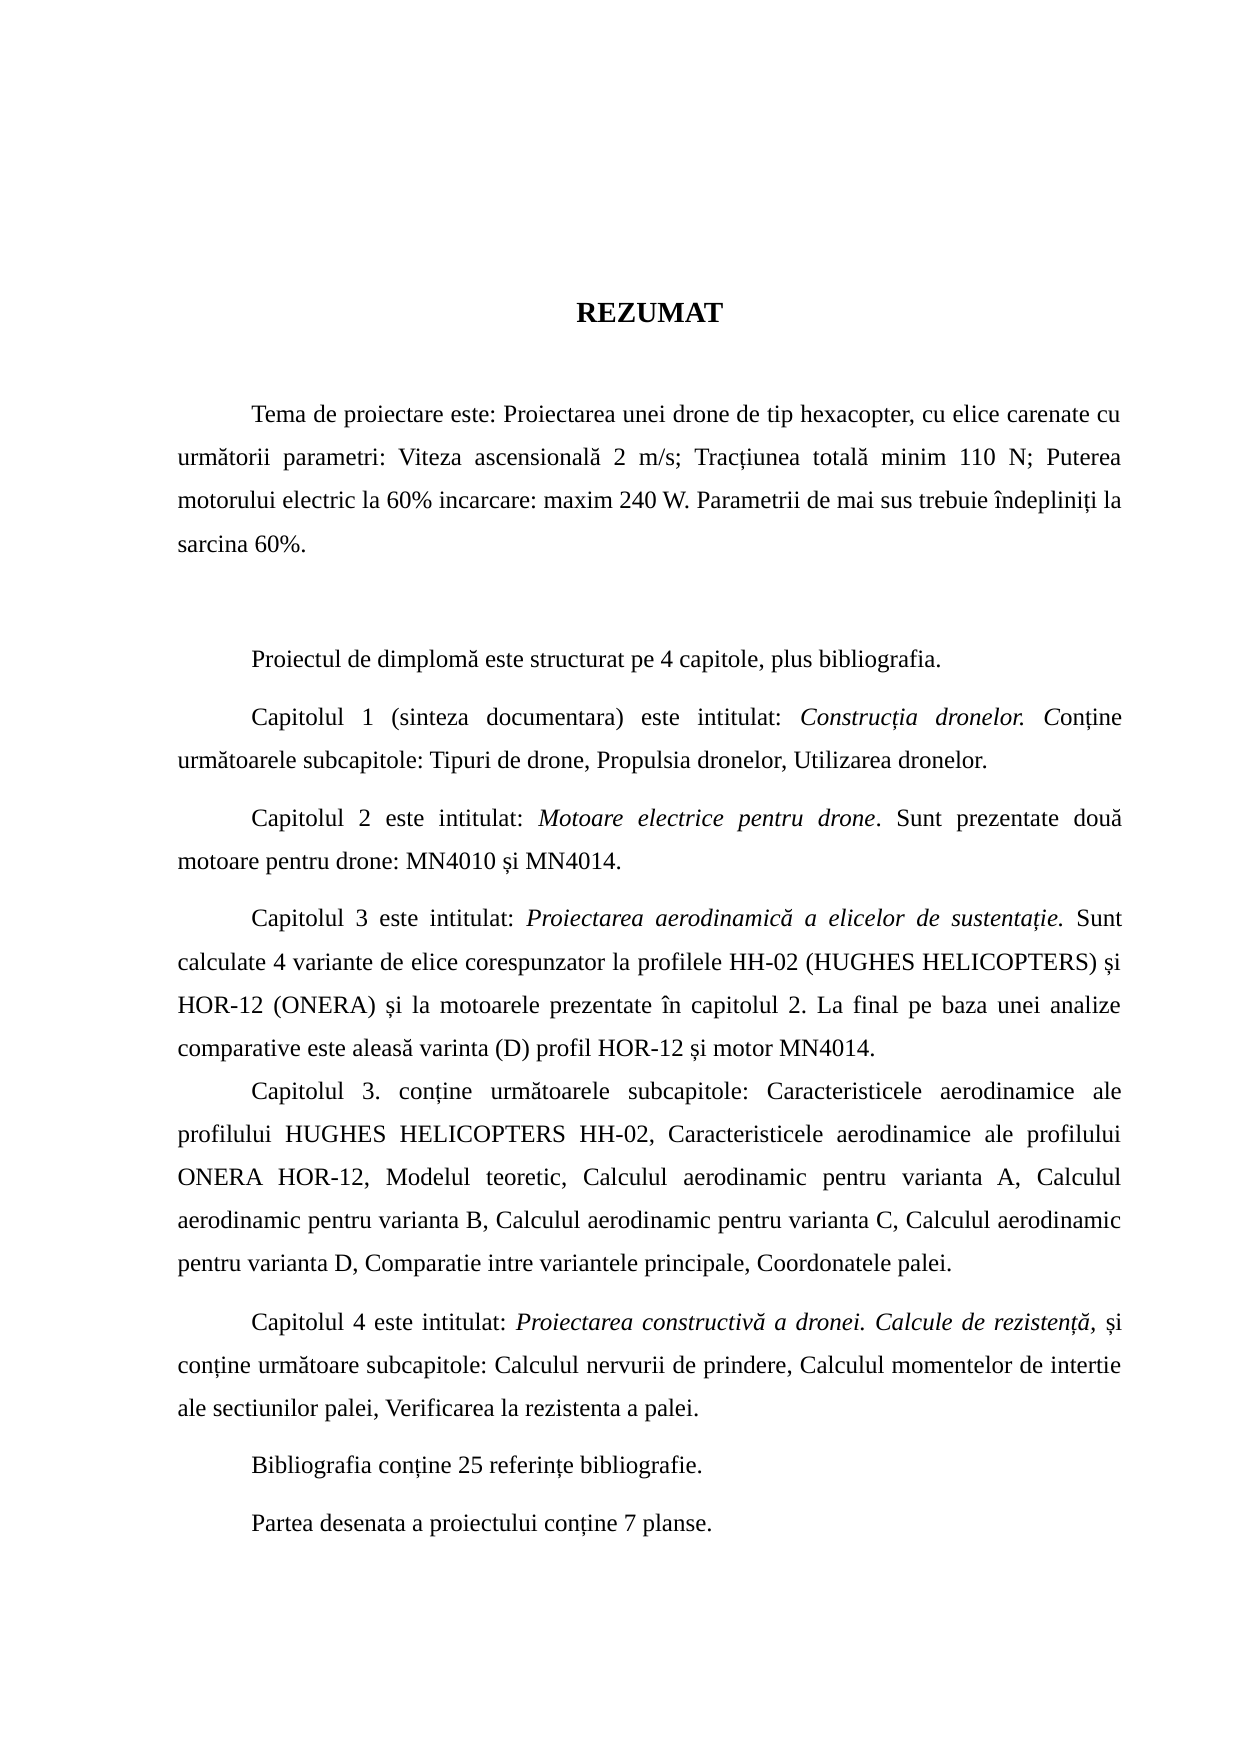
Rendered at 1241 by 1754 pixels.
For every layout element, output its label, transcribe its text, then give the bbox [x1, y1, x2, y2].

text Capitolul 1 (sinteza documentara) este intitulat: Construcția dronelor. Conține următoarele subcapitole: Tipuri de drone, Propulsia dronelor, Utilizarea dronelor. [177, 702, 1122, 774]
text Capitolul 4 este intitulat: Proiectarea constructivă a dronei. Calcule de rezistență, și conține următoare subcapitole: Calculul nervurii de prindere, Calculul momentelor de intertie ale sectiunilor palei, Verificarea la rezistenta a palei. [177, 1307, 1122, 1422]
subtitle REZUMAT [177, 296, 1122, 329]
text Capitolul 3 este intitulat: Proiectarea aerodinamică a elicelor de sustentație. Sunt calculate 4 variante de elice corespunzator la profilele HH-02 (HUGHES HELICOPTERS) și HOR-12 (ONERA) și la motoarele prezentate în capitolul 2. La final pe baza unei analize comparative este aleasă varinta (D) profil HOR-12 și motor MN4014. [177, 903, 1122, 1062]
text Proiectul de dimplomă este structurat pe 4 capitole, plus bibliografia. [177, 644, 1122, 673]
text Partea desenata a proiectului conține 7 planse. [177, 1508, 1122, 1537]
text Capitolul 3. conține următoarele subcapitole: Caracteristicele aerodinamice ale profilului HUGHES HELICOPTERS HH-02, Caracteristicele aerodinamice ale profilului ONERA HOR-12, Modelul teoretic, Calculul aerodinamic pentru varianta A, Calculul aerodinamic pentru varianta B, Calculul aerodinamic pentru varianta C, Calculul aerodinamic pentru varianta D, Comparatie intre variantele principale, Coordonatele palei. [177, 1076, 1122, 1277]
text Tema de proiectare este: Proiectarea unei drone de tip hexacopter, cu elice carenate cu următorii parametri: Viteza ascensională 2 m/s; Tracțiunea totală minim 110 N; Puterea motorului electric la 60% incarcare: maxim 240 W. Parametrii de mai sus trebuie îndepliniți la sarcina 60%. [177, 399, 1122, 557]
text Bibliografia conține 25 referințe bibliografie. [177, 1451, 1122, 1479]
text Capitolul 2 este intitulat: Motoare electrice pentru drone. Sunt prezentate două motoare pentru drone: MN4010 și MN4014. [177, 803, 1122, 874]
